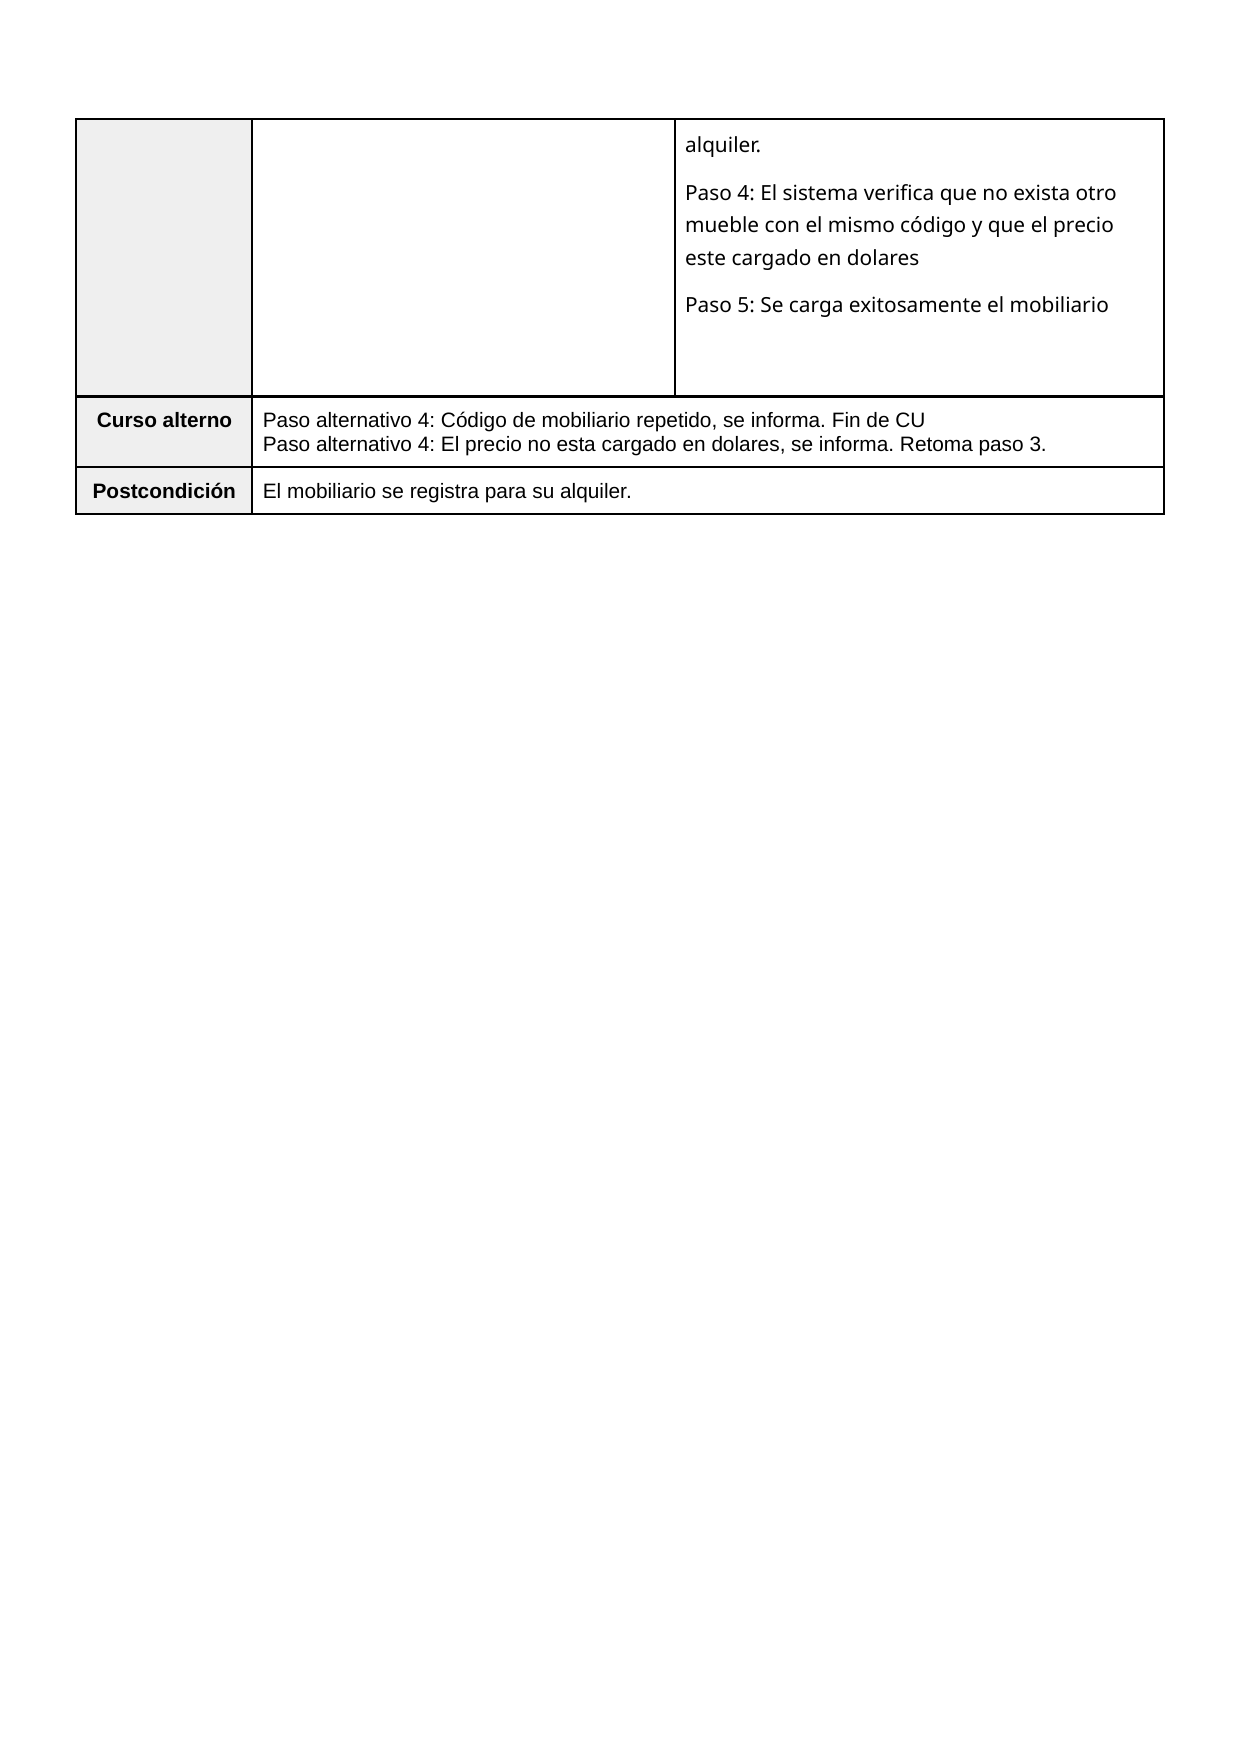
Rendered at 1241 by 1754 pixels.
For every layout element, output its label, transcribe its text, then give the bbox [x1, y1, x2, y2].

table_cell Postcondición [77, 468, 251, 513]
table_cell El mobiliario se registra para su alquiler. [253, 468, 1163, 513]
table_cell Curso alterno [77, 398, 251, 466]
table_cell [253, 120, 674, 395]
table_cell alquiler. Paso 4: El sistema verifica que no exista otro mueble con el mismo código y que el precio este cargado en dolares Paso 5: Se carga exitosamente el mobiliario [676, 120, 1163, 395]
table_cell Paso alternativo 4: Código de mobiliario repetido, se informa. Fin de CU Paso alternativo 4: El precio no esta cargado en dolares, se informa. Retoma paso 3. [253, 398, 1163, 466]
table_cell [77, 120, 251, 395]
